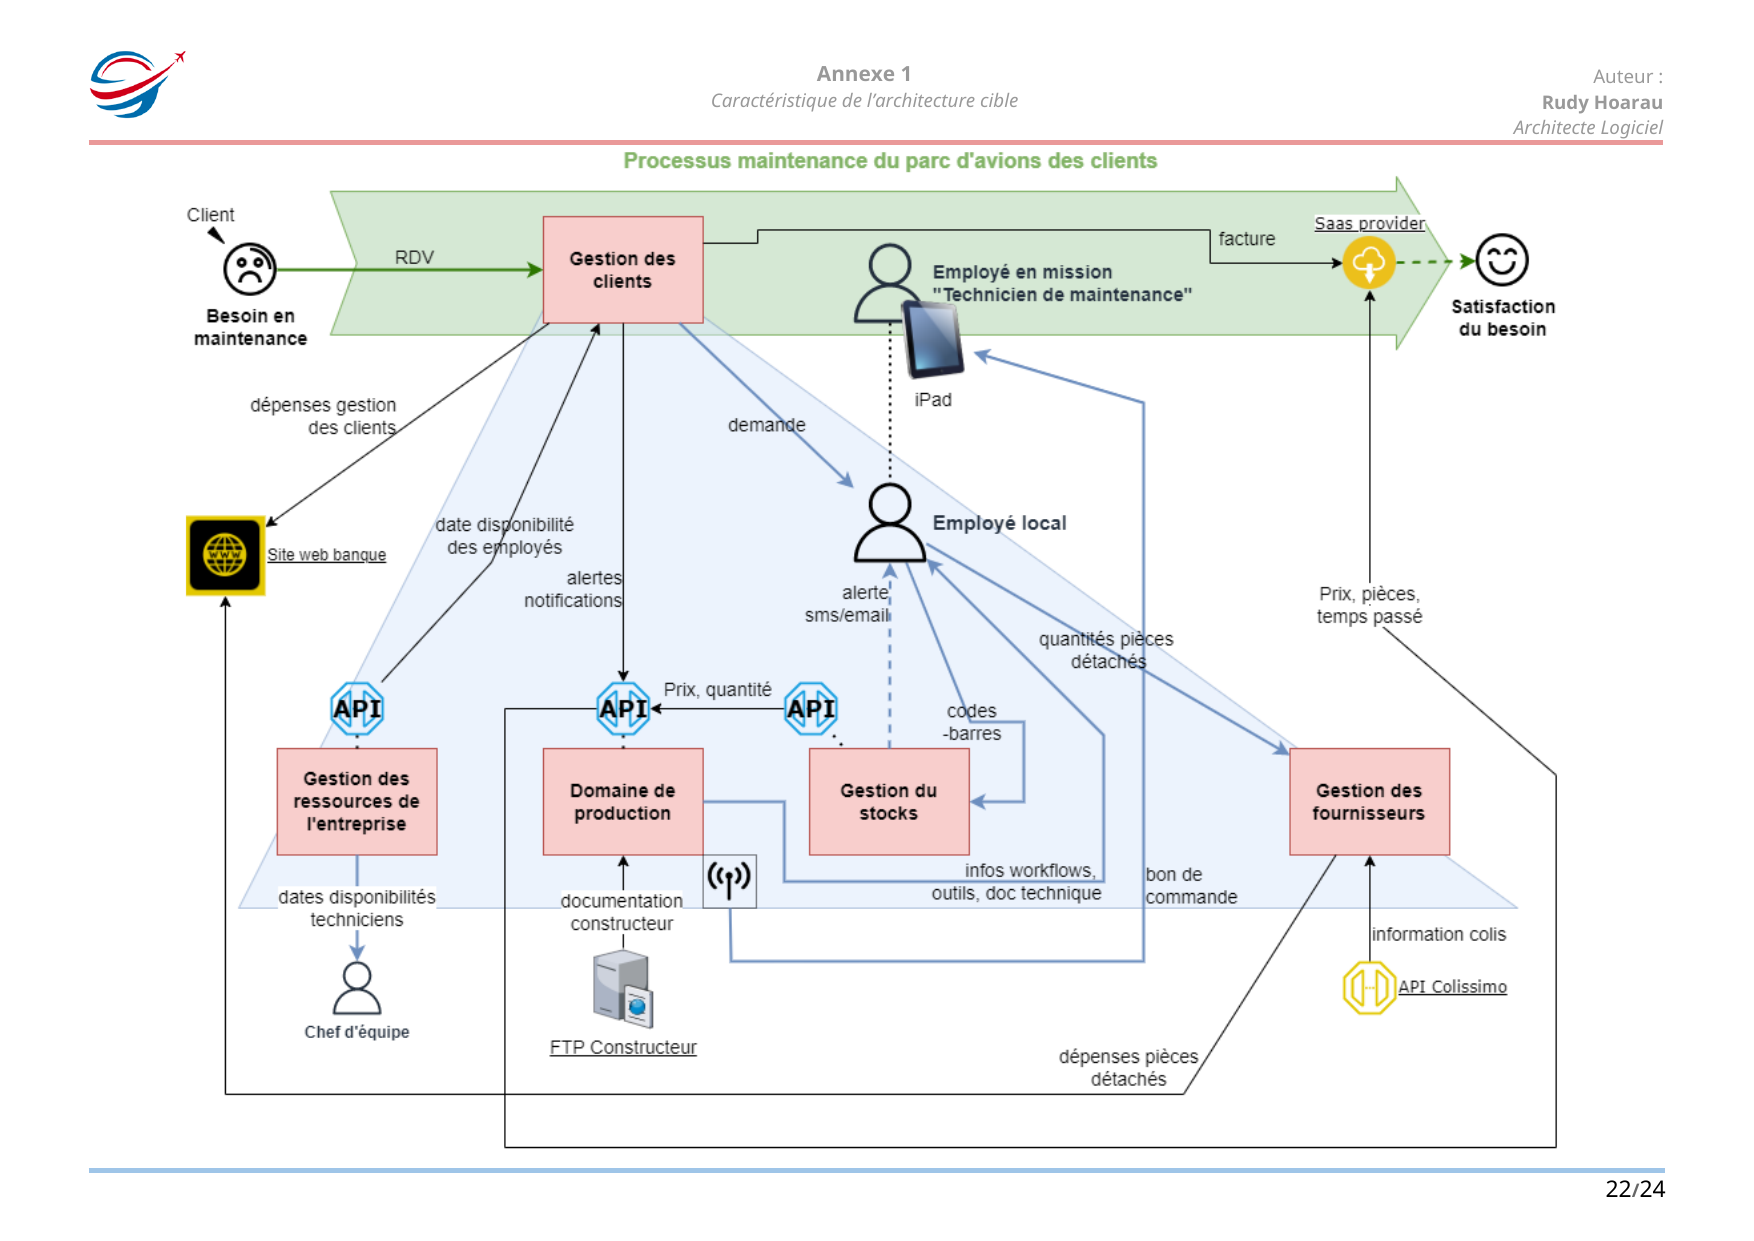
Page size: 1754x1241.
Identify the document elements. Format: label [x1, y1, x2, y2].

picture [88, 47, 188, 125]
picture [185, 147, 1569, 1159]
